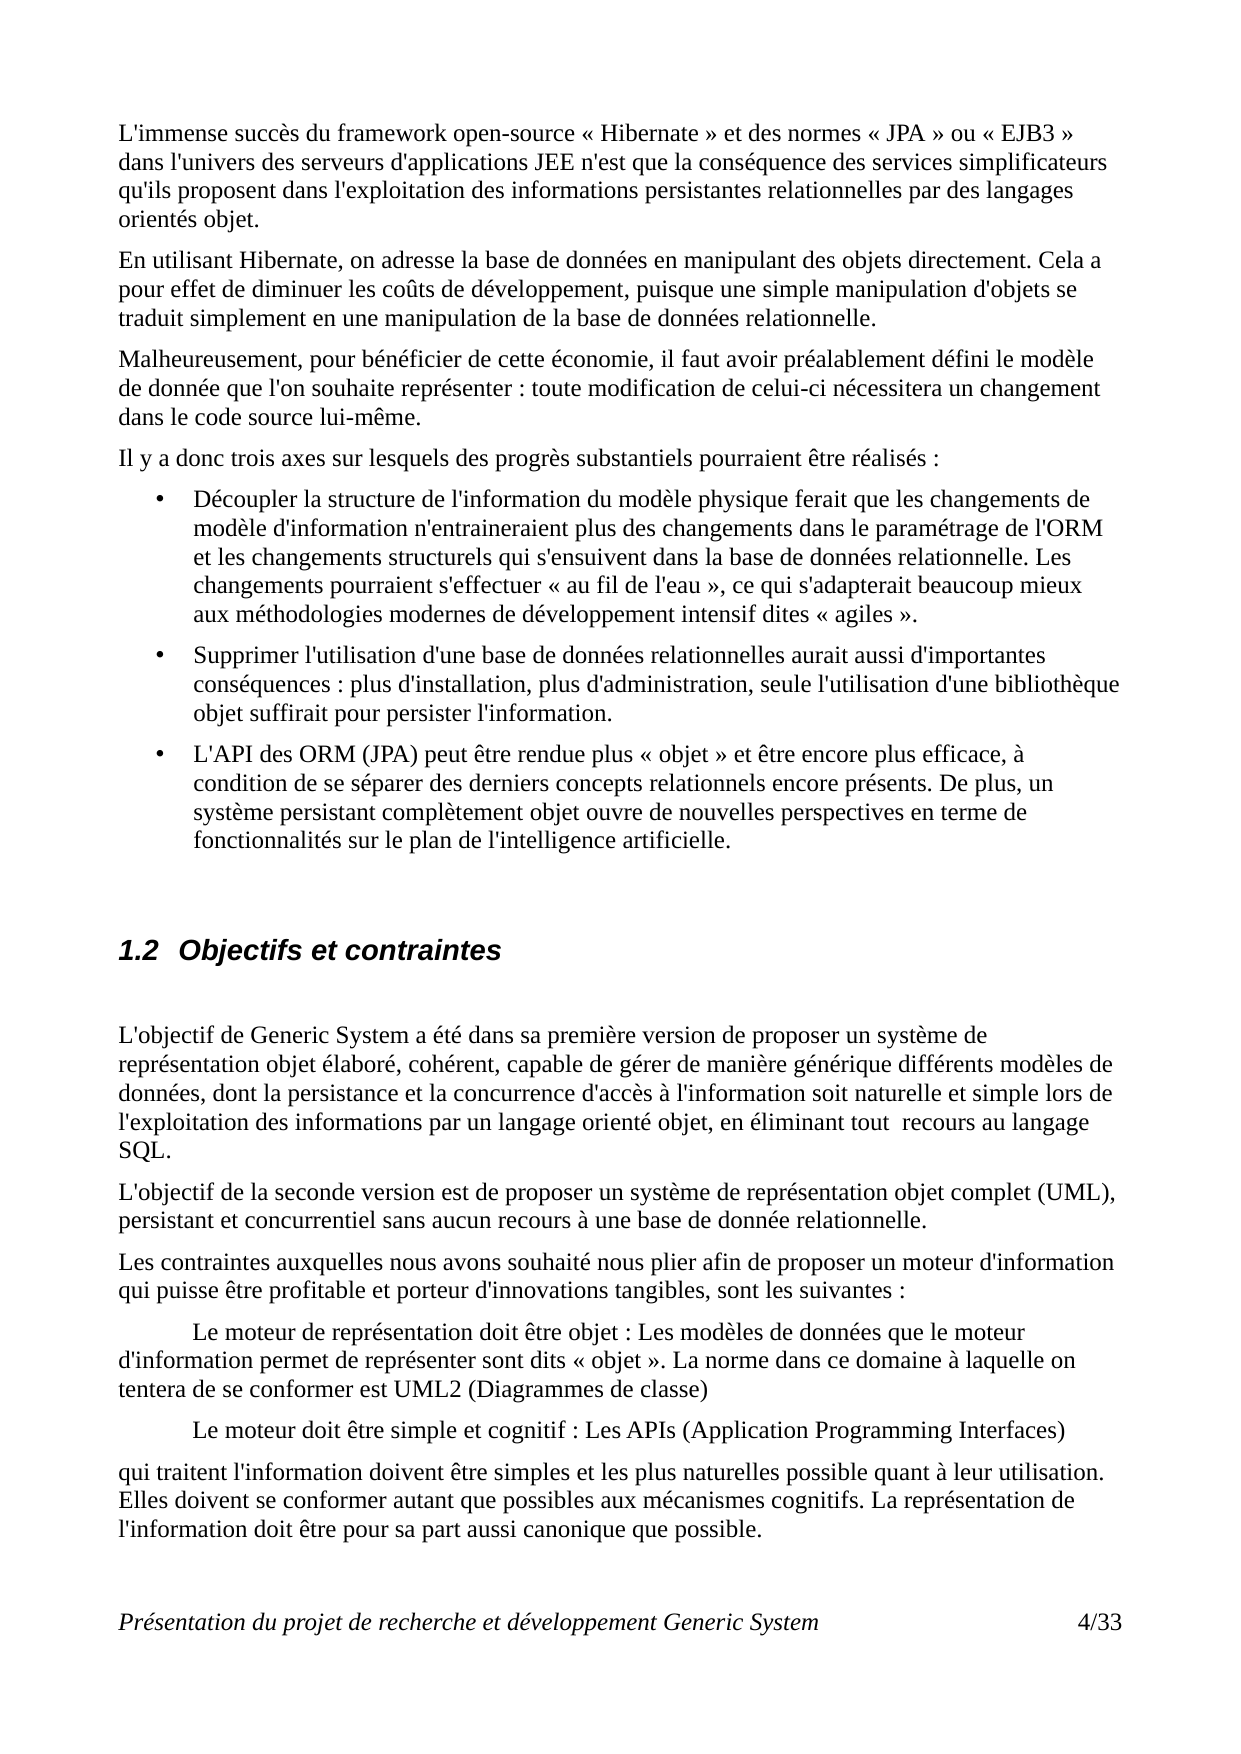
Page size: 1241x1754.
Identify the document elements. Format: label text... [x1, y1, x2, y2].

text En utilisant Hibernate, on adresse la base de données en manipulant des objets directement. Cela a pour effet de diminuer les coûts de développement, puisque une simple manipulation d'objets se traduit simplement en une manipulation de la base de données relationnelle. [118, 246, 1122, 332]
text L'objectif de la seconde version est de proposer un système de représentation objet complet (UML), persistant et concurrentiel sans aucun recours à une base de donnée relationnelle. [118, 1177, 1122, 1234]
text Le moteur de représentation doit être objet : Les modèles de données que le moteur d'information permet de représenter sont dits « objet ». La norme dans ce domaine à laquelle on tentera de se conformer est UML2 (Diagrammes de classe) [118, 1317, 1122, 1403]
subtitle Objectifs et contraintes [118, 933, 1122, 967]
list Supprimer l'utilisation d'une base de données relationnelles aurait aussi d'importantes conséquences : plus d'installation, plus d'administration, seule l'utilisation d'une bibliothèque objet suffirait pour persister l'information. [156, 641, 1122, 727]
list Découpler la structure de l'information du modèle physique ferait que les changements de modèle d'information n'entraineraient plus des changements dans le paramétrage de l'ORM et les changements structurels qui s'ensuivent dans la base de données relationnelle. Les changements pourraient s'effectuer « au fil de l'eau », ce qui s'adapterait beaucoup mieux aux méthodologies modernes de développement intensif dites « agiles ». [156, 484, 1122, 628]
list L'API des ORM (JPA) peut être rendue plus « objet » et être encore plus efficace, à condition de se séparer des derniers concepts relationnels encore présents. De plus, un système persistant complètement objet ouvre de nouvelles perspectives en terme de fonctionnalités sur le plan de l'intelligence artificielle. [156, 739, 1122, 854]
text Les contraintes auxquelles nous avons souhaité nous plier afin de proposer un moteur d'information qui puisse être profitable et porteur d'innovations tangibles, sont les suivantes : [118, 1247, 1122, 1304]
text L'objectif de Generic System a été dans sa première version de proposer un système de représentation objet élaboré, cohérent, capable de gérer de manière générique différents modèles de données, dont la persistance et la concurrence d'accès à l'information soit naturelle et simple lors de l'exploitation des informations par un langage orienté objet, en éliminant tout recours au langage SQL. [118, 1020, 1122, 1164]
text Malheureusement, pour bénéficier de cette économie, il faut avoir préalablement défini le modèle de donnée que l'on souhaite représenter : toute modification de celui-ci nécessitera un changement dans le code source lui-même. [118, 344, 1122, 431]
text qui traitent l'information doivent être simples et les plus naturelles possible quant à leur utilisation. Elles doivent se conformer autant que possibles aux mécanismes cognitifs. La représentation de l'information doit être pour sa part aussi canonique que possible. [118, 1457, 1122, 1543]
text Il y a donc trois axes sur lesquels des progrès substantiels pourraient être réalisés : [118, 443, 1122, 472]
text L'immense succès du framework open-source « Hibernate » et des normes « JPA » ou « EJB3 » dans l'univers des serveurs d'applications JEE n'est que la conséquence des services simplificateurs qu'ils proposent dans l'exploitation des informations persistantes relationnelles par des langages orientés objet. [118, 118, 1122, 233]
text Le moteur doit être simple et cognitif : Les APIs (Application Programming Interfaces) [118, 1415, 1122, 1444]
